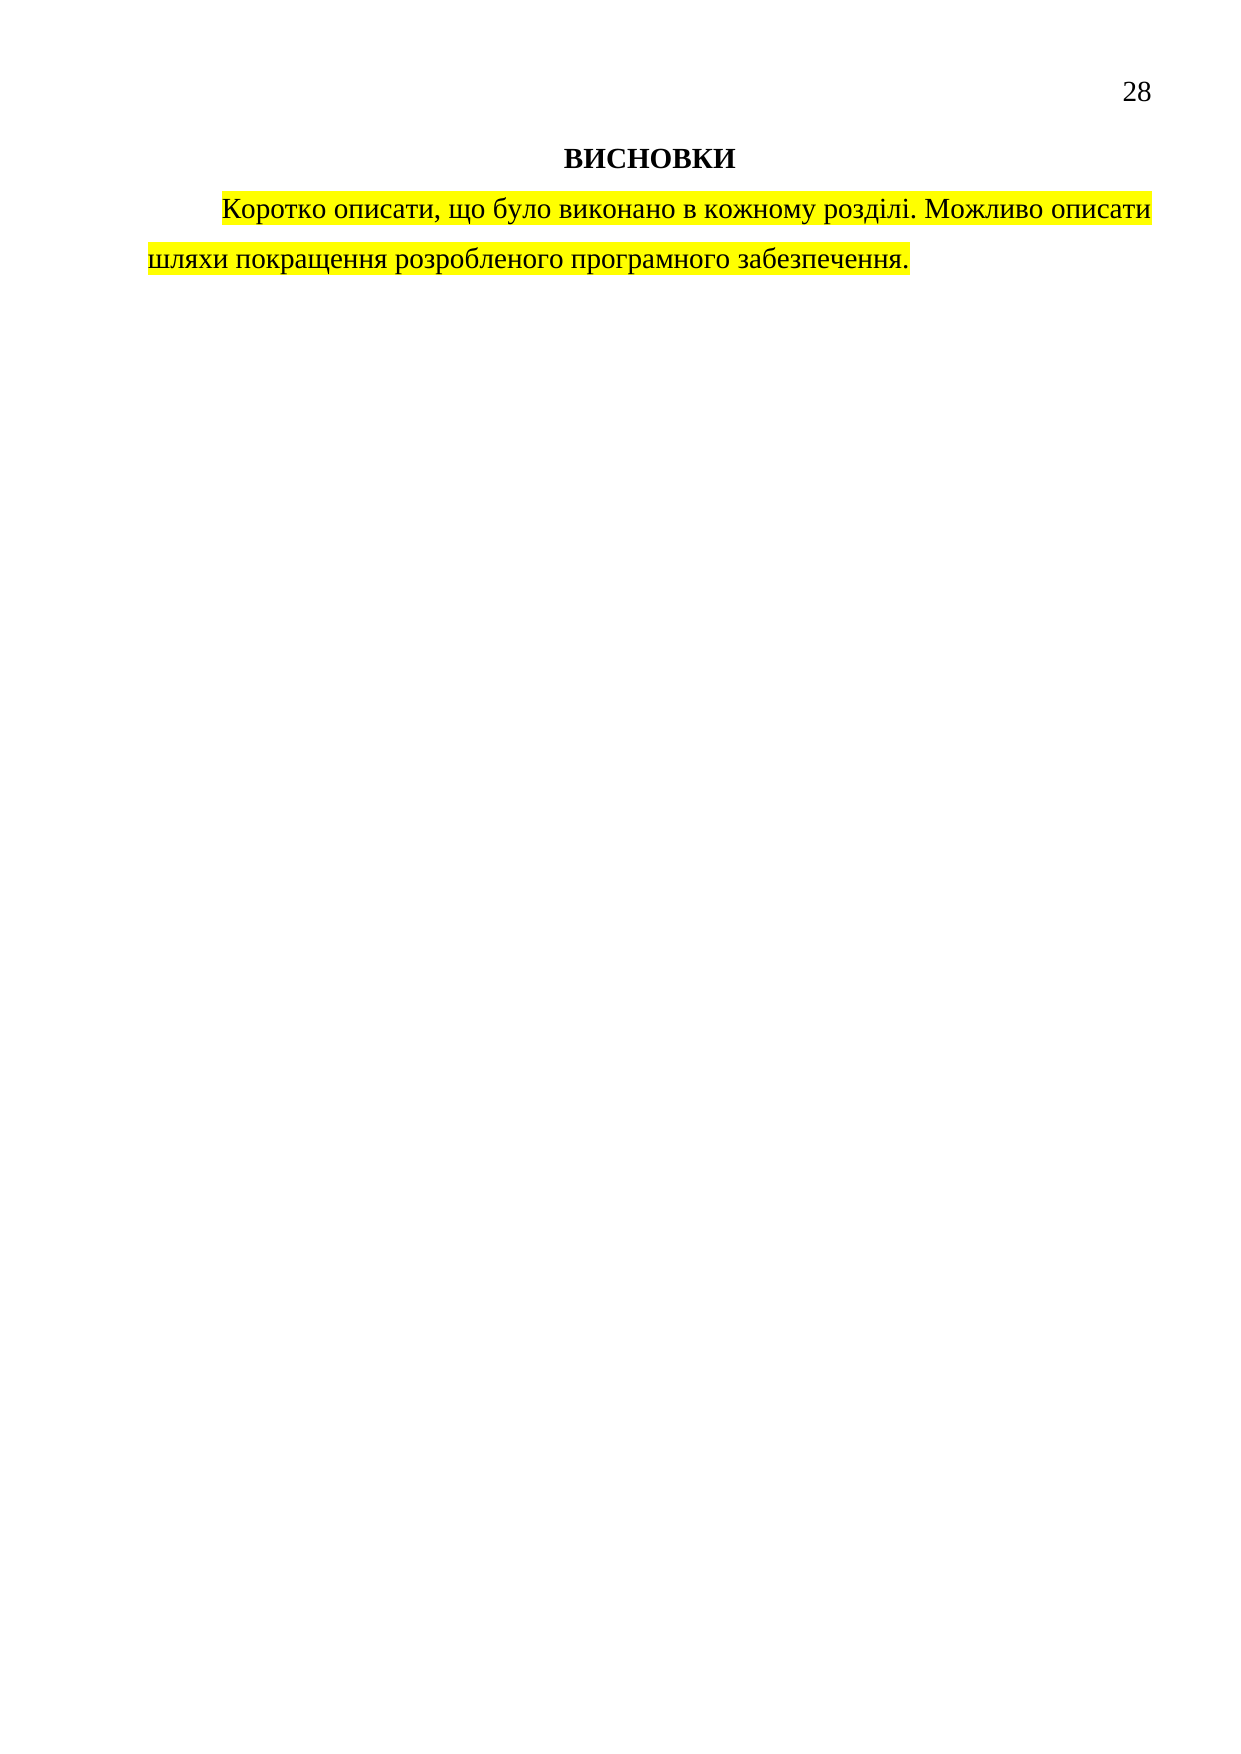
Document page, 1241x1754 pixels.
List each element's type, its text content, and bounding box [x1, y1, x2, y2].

text Коротко описати, що було виконано в кожному розділі. Можливо описати шляхи покращення розробленого програмного забезпечення. [148, 191, 1152, 275]
subtitle Висновки [148, 141, 1152, 174]
